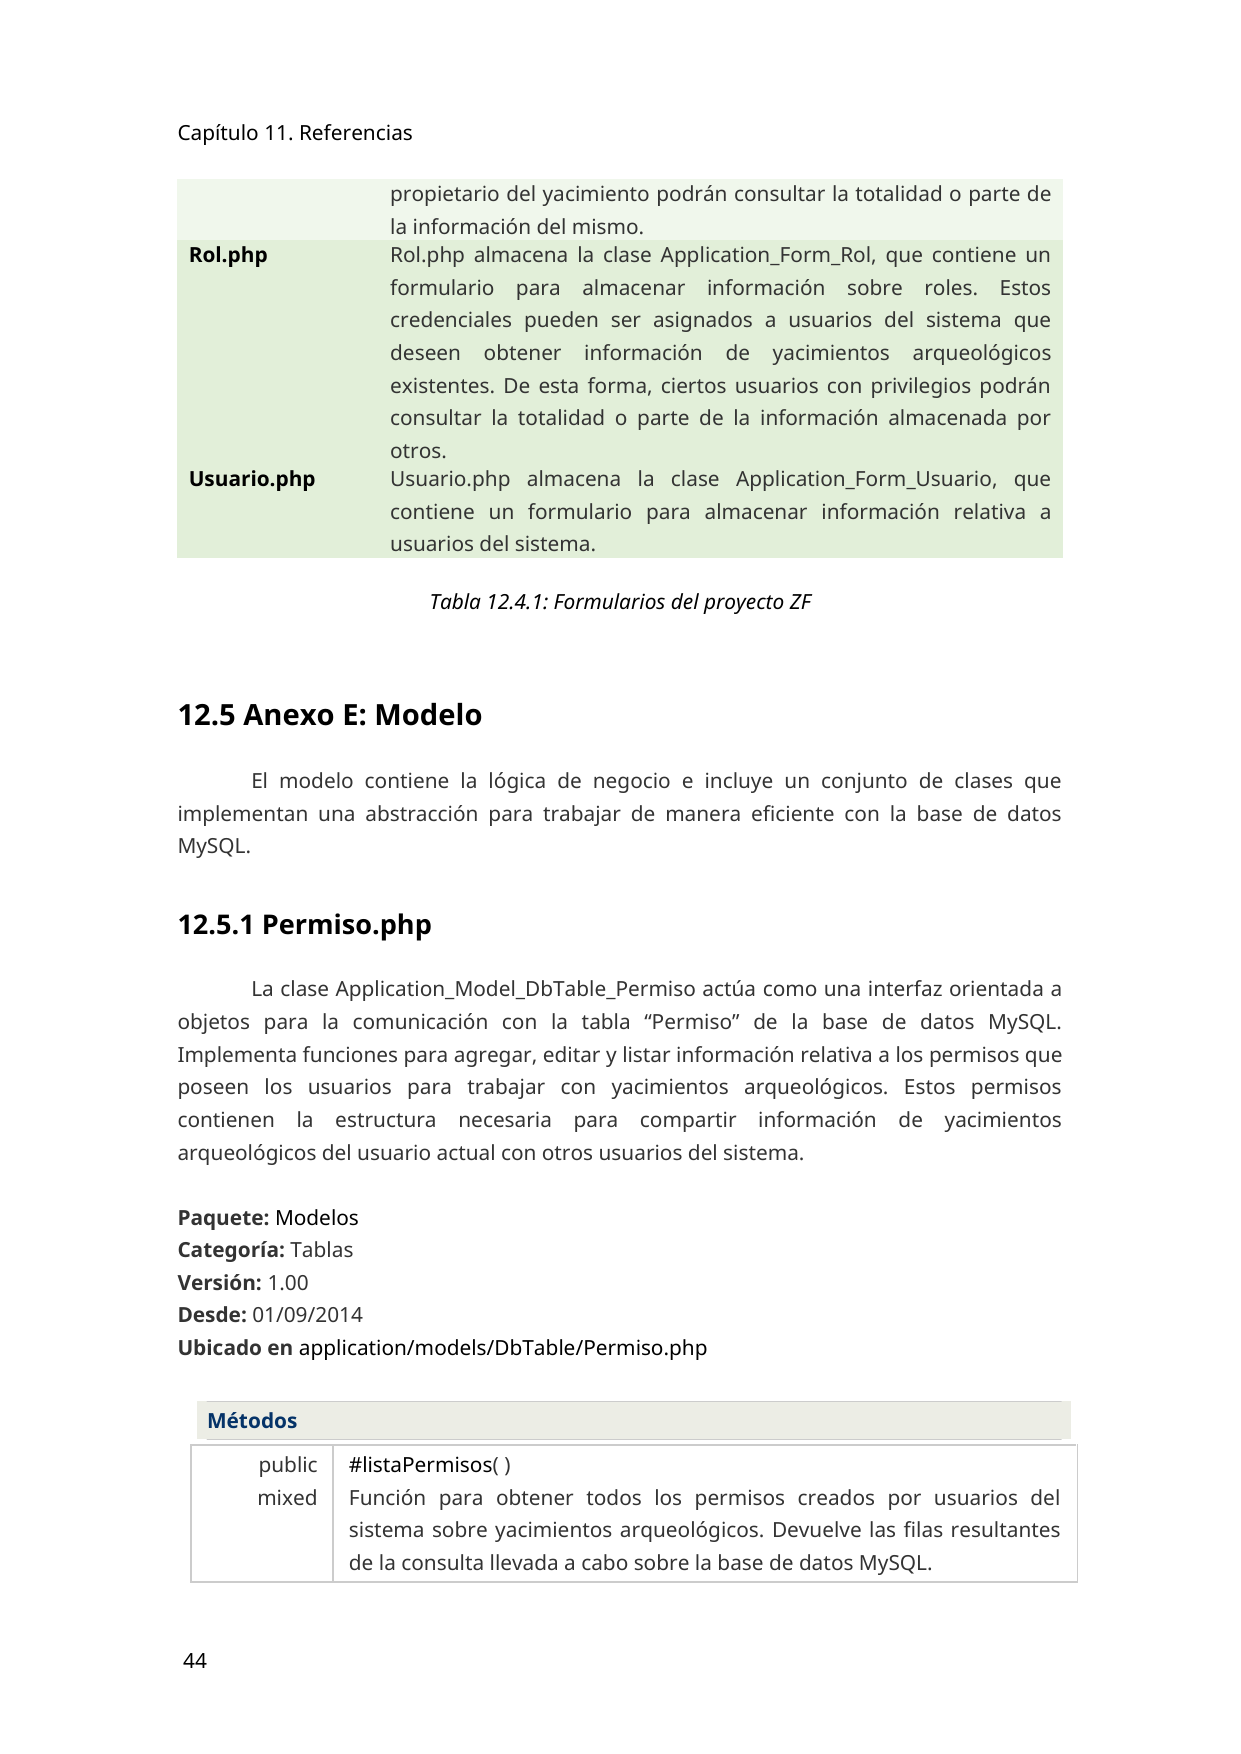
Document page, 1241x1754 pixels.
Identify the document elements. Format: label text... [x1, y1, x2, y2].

table_cell Usuario.php almacena la clase Application_Form_Usuario, que contiene un formulario para almacenar información relativa a usuarios del sistema. [379, 464, 1063, 558]
table_cell Rol.php almacena la clase Application_Form_Rol, que contiene un formulario para almacenar información sobre roles. Estos credenciales pueden ser asignados a usuarios del sistema que deseen obtener información de yacimientos arqueológicos existentes. De esta forma, ciertos usuarios con privilegios podrán consultar la totalidad o parte de la información almacenada por otros. [379, 240, 1063, 464]
subtitle 12.5.1 Permiso.php [177, 905, 1063, 942]
subtitle 12.5 Anexo E: Modelo [177, 694, 1063, 734]
text El modelo contiene la lógica de negocio e incluye un conjunto de clases que implementan una abstracción para trabajar de manera eficiente con la base de datos MySQL. [177, 766, 1063, 860]
text La clase Application_Model_DbTable_Permiso actúa como una interfaz orientada a objetos para la comunicación con la tabla “Permiso” de la base de datos MySQL. Implementa funciones para agregar, editar y listar información relativa a los permisos que poseen los usuarios para trabajar con yacimientos arqueológicos. Estos permisos contienen la estructura necesaria para compartir información de yacimientos arqueológicos del usuario actual con otros usuarios del sistema. [177, 974, 1063, 1166]
table_header Métodos [191, 1366, 1077, 1444]
text Paquete: Modelos Categoría: Tablas Versión: 1.00 Desde: 01/09/2014 Ubicado en application/models/DbTable/Permiso.php [177, 1203, 1063, 1362]
table_cell [177, 179, 379, 240]
table_cell public mixed [192, 1446, 332, 1581]
table_cell #listaPermisos( ) Función para obtener todos los permisos creados por usuarios del sistema sobre yacimientos arqueológicos. Devuelve las filas resultantes de la consulta llevada a cabo sobre la base de datos MySQL. [334, 1444, 1077, 1581]
text Tabla 12.4.1: Formularios del proyecto ZF [267, 587, 973, 616]
table_cell Rol.php [177, 240, 379, 464]
table_cell Usuario.php [177, 464, 379, 558]
table_cell propietario del yacimiento podrán consultar la totalidad o parte de la información del mismo. [379, 179, 1063, 240]
